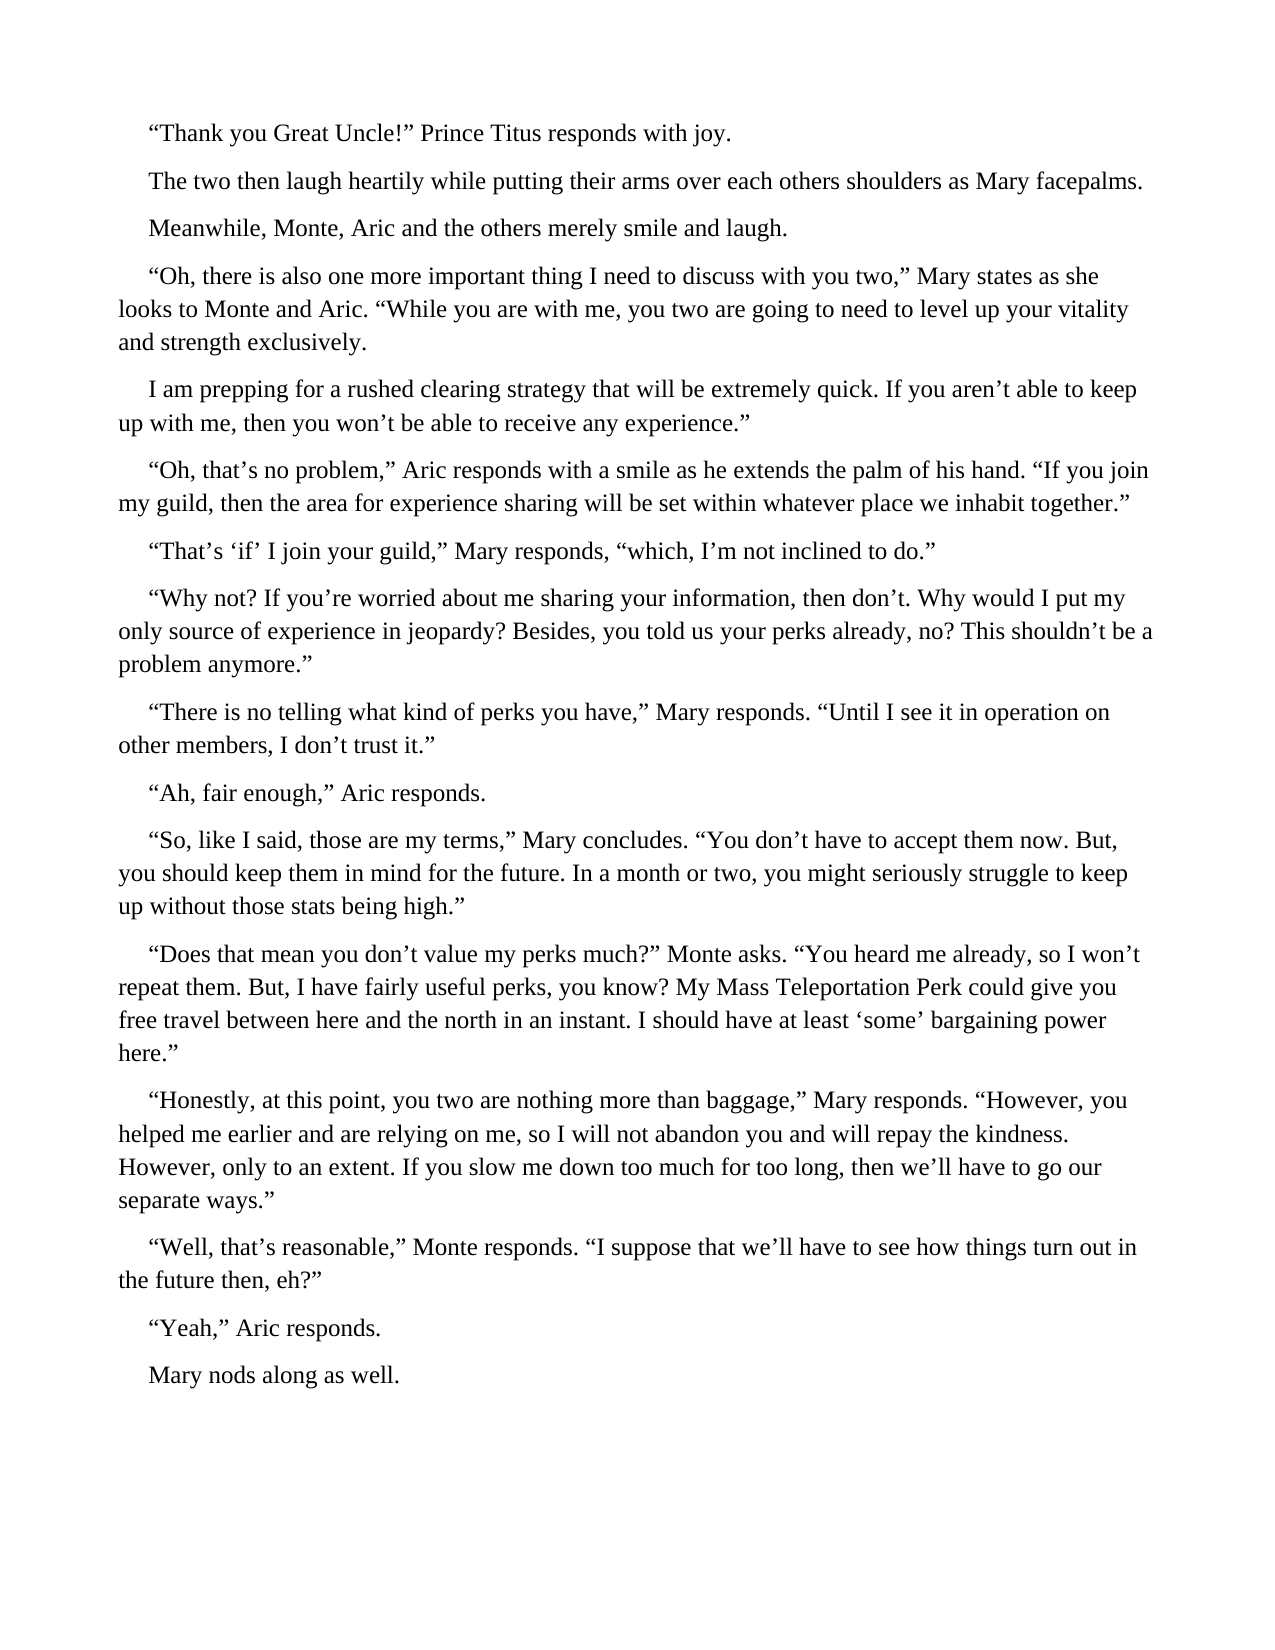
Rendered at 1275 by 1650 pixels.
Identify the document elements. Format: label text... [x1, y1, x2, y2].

text “Why not? If you’re worried about me sharing your information, then don’t. Why would I put my only source of experience in jeopardy? Besides, you told us your perks already, no? This shouldn’t be a problem anymore.” [118, 583, 1157, 678]
text “Ah, fair enough,” Aric responds. [118, 778, 1157, 806]
text I am prepping for a rushed clearing strategy that will be extremely quick. If you aren’t able to keep up with me, then you won’t be able to receive any experience.” [118, 374, 1157, 436]
text “Does that mean you don’t value my perks much?” Monte asks. “You heard me already, so I won’t repeat them. But, I have fairly useful perks, you know? My Mass Teleportation Perk could give you free travel between here and the north in an instant. I should have at least ‘some’ bargaining power here.” [118, 939, 1157, 1067]
text “Yeah,” Aric responds. [118, 1313, 1157, 1342]
text “There is no telling what kind of perks you have,” Mary responds. “Until I see it in operation on other members, I don’t trust it.” [118, 697, 1157, 759]
text “So, like I said, those are my terms,” Mary concludes. “You don’t have to accept them now. But, you should keep them in mind for the future. In a month or two, you might seriously struggle to keep up without those stats being high.” [118, 825, 1157, 920]
text “Oh, that’s no problem,” Aric responds with a smile as he extends the palm of his hand. “If you join my guild, then the area for experience sharing will be set within whatever place we inhabit together.” [118, 455, 1157, 517]
text “Well, that’s reasonable,” Monte responds. “I suppose that we’ll have to see how things turn out in the future then, eh?” [118, 1232, 1157, 1294]
text The two then laugh heartily while putting their arms over each others shoulders as Mary facepalms. [118, 166, 1157, 194]
text “Oh, there is also one more important thing I need to discuss with you two,” Mary states as she looks to Monte and Aric. “While you are with me, you two are going to need to level up your vitality and strength exclusively. [118, 261, 1157, 356]
text “Honestly, at this point, you two are nothing more than baggage,” Mary responds. “However, you helped me earlier and are relying on me, so I will not abandon you and will repay the kindness. However, only to an extent. If you slow me down too much for too long, then we’ll have to go our separate ways.” [118, 1086, 1157, 1213]
text Mary nods along as well. [118, 1361, 1157, 1389]
text “Thank you Great Uncle!” Prince Titus responds with joy. [118, 118, 1157, 147]
text “That’s ‘if’ I join your guild,” Mary responds, “which, I’m not inclined to do.” [118, 536, 1157, 564]
text Meanwhile, Monte, Aric and the others merely smile and laugh. [118, 213, 1157, 242]
